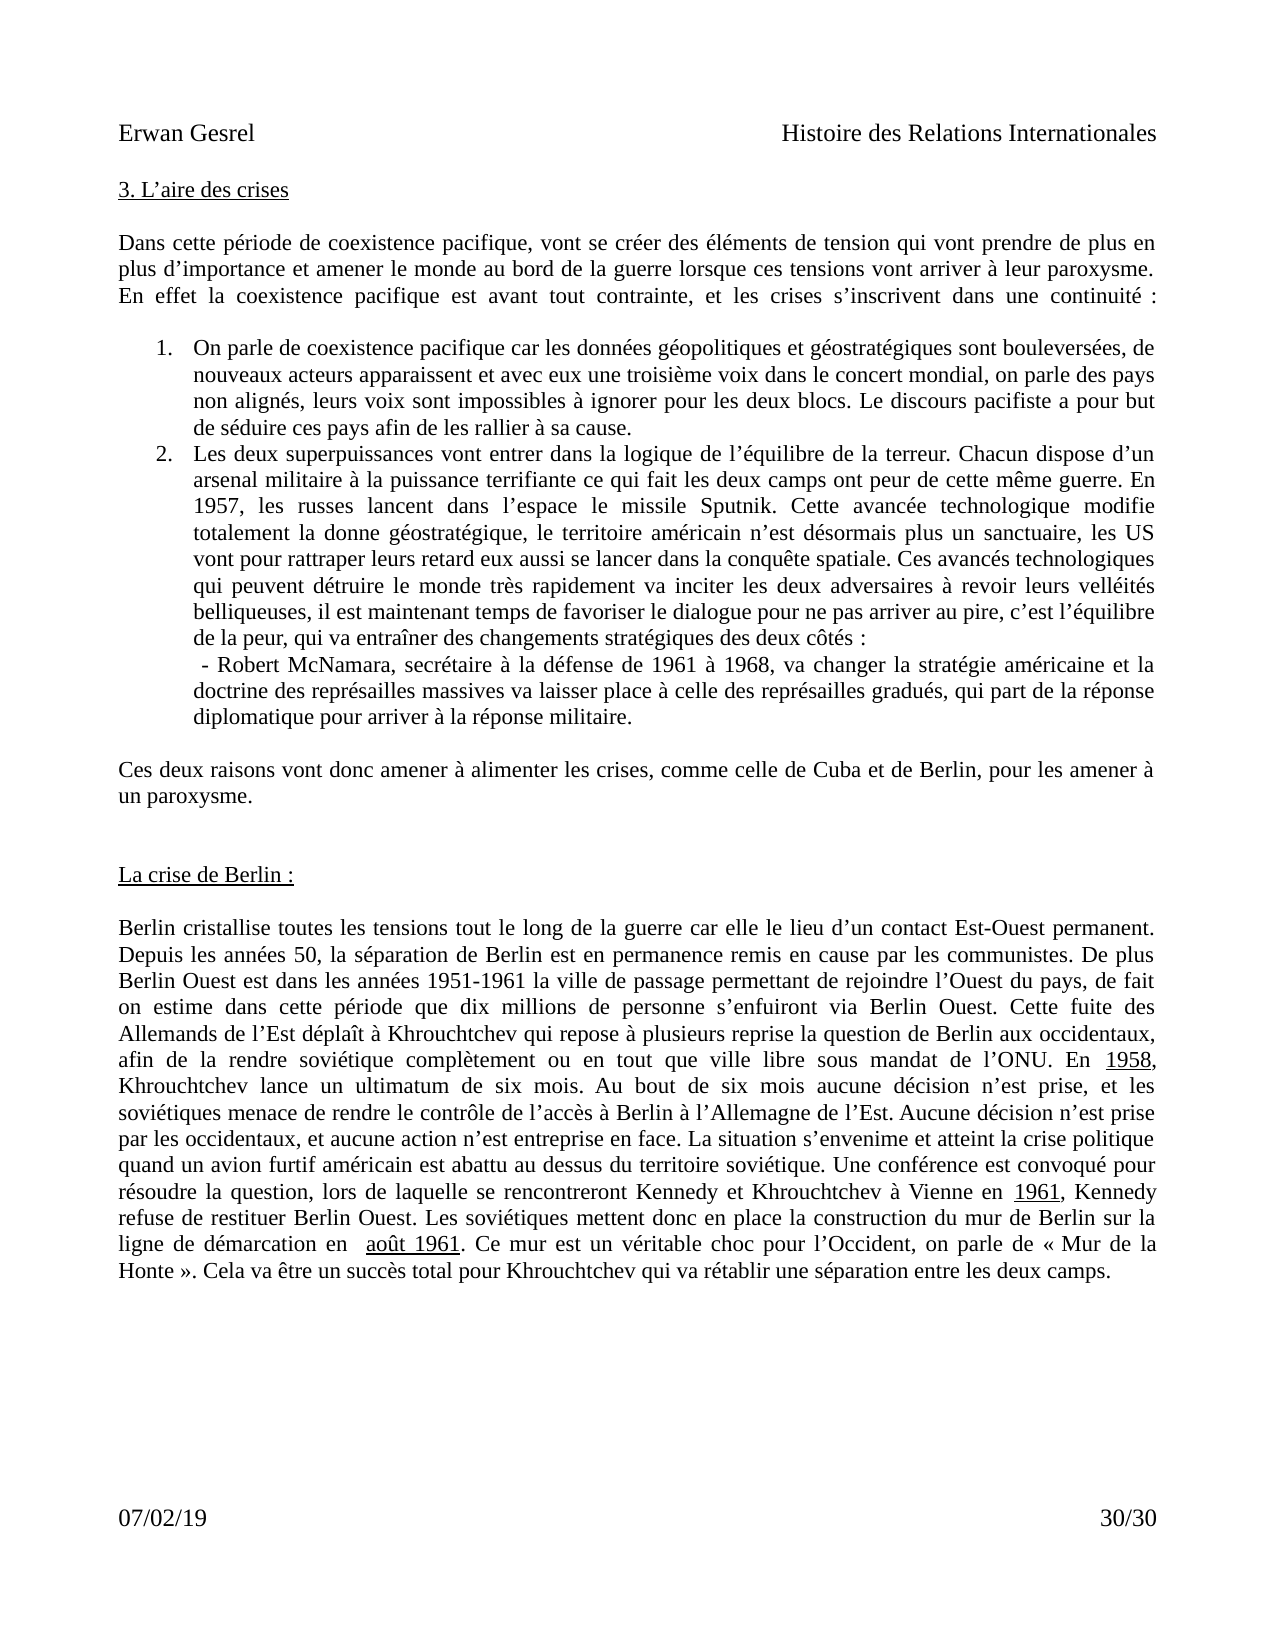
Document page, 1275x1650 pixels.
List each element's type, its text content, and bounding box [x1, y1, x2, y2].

list - Robert McNamara, secrétaire à la défense de 1961 à 1968, va changer la stratégie américaine et la doctrine des représailles massives va laisser place à celle des représailles gradués, qui part de la réponse diplomatique pour arriver à la réponse militaire. [156, 651, 1157, 730]
list Les deux superpuissances vont entrer dans la logique de l’équilibre de la terreur. Chacun dispose d’un arsenal militaire à la puissance terrifiante ce qui fait les deux camps ont peur de cette même guerre. En 1957, les russes lancent dans l’espace le missile Sputnik. Cette avancée technologique modifie totalement la donne géostratégique, le territoire américain n’est désormais plus un sanctuaire, les US vont pour rattraper leurs retard eux aussi se lancer dans la conquête spatiale. Ces avancés technologiques qui peuvent détruire le monde très rapidement va inciter les deux adversaires à revoir leurs velléités belliqueuses, il est maintenant temps de favoriser le dialogue pour ne pas arriver au pire, c’est l’équilibre de la peur, qui va entraîner des changements stratégiques des deux côtés : [156, 440, 1157, 651]
list On parle de coexistence pacifique car les données géopolitiques et géostratégiques sont bouleversées, de nouveaux acteurs apparaissent et avec eux une troisième voix dans le concert mondial, on parle des pays non alignés, leurs voix sont impossibles à ignorer pour les deux blocs. Le discours pacifiste a pour but de séduire ces pays afin de les rallier à sa cause. [156, 334, 1157, 440]
text 3. L’aire des crises [118, 176, 1157, 203]
text Berlin cristallise toutes les tensions tout le long de la guerre car elle le lieu d’un contact Est-Ouest permanent. Depuis les années 50, la séparation de Berlin est en permanence remis en cause par les communistes. De plus Berlin Ouest est dans les années 1951-1961 la ville de passage permettant de rejoindre l’Ouest du pays, de fait on estime dans cette période que dix millions de personne s’enfuiront via Berlin Ouest. Cette fuite des Allemands de l’Est déplaît à Khrouchtchev qui repose à plusieurs reprise la question de Berlin aux occidentaux, afin de la rendre soviétique complètement ou en tout que ville libre sous mandat de l’ONU. En 1958, Khrouchtchev lance un ultimatum de six mois. Au bout de six mois aucune décision n’est prise, et les soviétiques menace de rendre le contrôle de l’accès à Berlin à l’Allemagne de l’Est. Aucune décision n’est prise par les occidentaux, et aucune action n’est entreprise en face. La situation s’envenime et atteint la crise politique quand un avion furtif américain est abattu au dessus du territoire soviétique. Une conférence est convoqué pour résoudre la question, lors de laquelle se rencontreront Kennedy et Khrouchtchev à Vienne en 1961, Kennedy refuse de restituer Berlin Ouest. Les soviétiques mettent donc en place la construction du mur de Berlin sur la ligne de démarcation en août 1961. Ce mur est un véritable choc pour l’Occident, on parle de « Mur de la Honte ». Cela va être un succès total pour Khrouchtchev qui va rétablir une séparation entre les deux camps. [118, 914, 1157, 1283]
text La crise de Berlin : [118, 862, 1157, 888]
text Dans cette période de coexistence pacifique, vont se créer des éléments de tension qui vont prendre de plus en plus d’importance et amener le monde au bord de la guerre lorsque ces tensions vont arriver à leur paroxysme. En effet la coexistence pacifique est avant tout contrainte, et les crises s’inscrivent dans une continuité : [118, 229, 1157, 334]
text Ces deux raisons vont donc amener à alimenter les crises, comme celle de Cuba et de Berlin, pour les amener à un paroxysme. [118, 756, 1157, 809]
